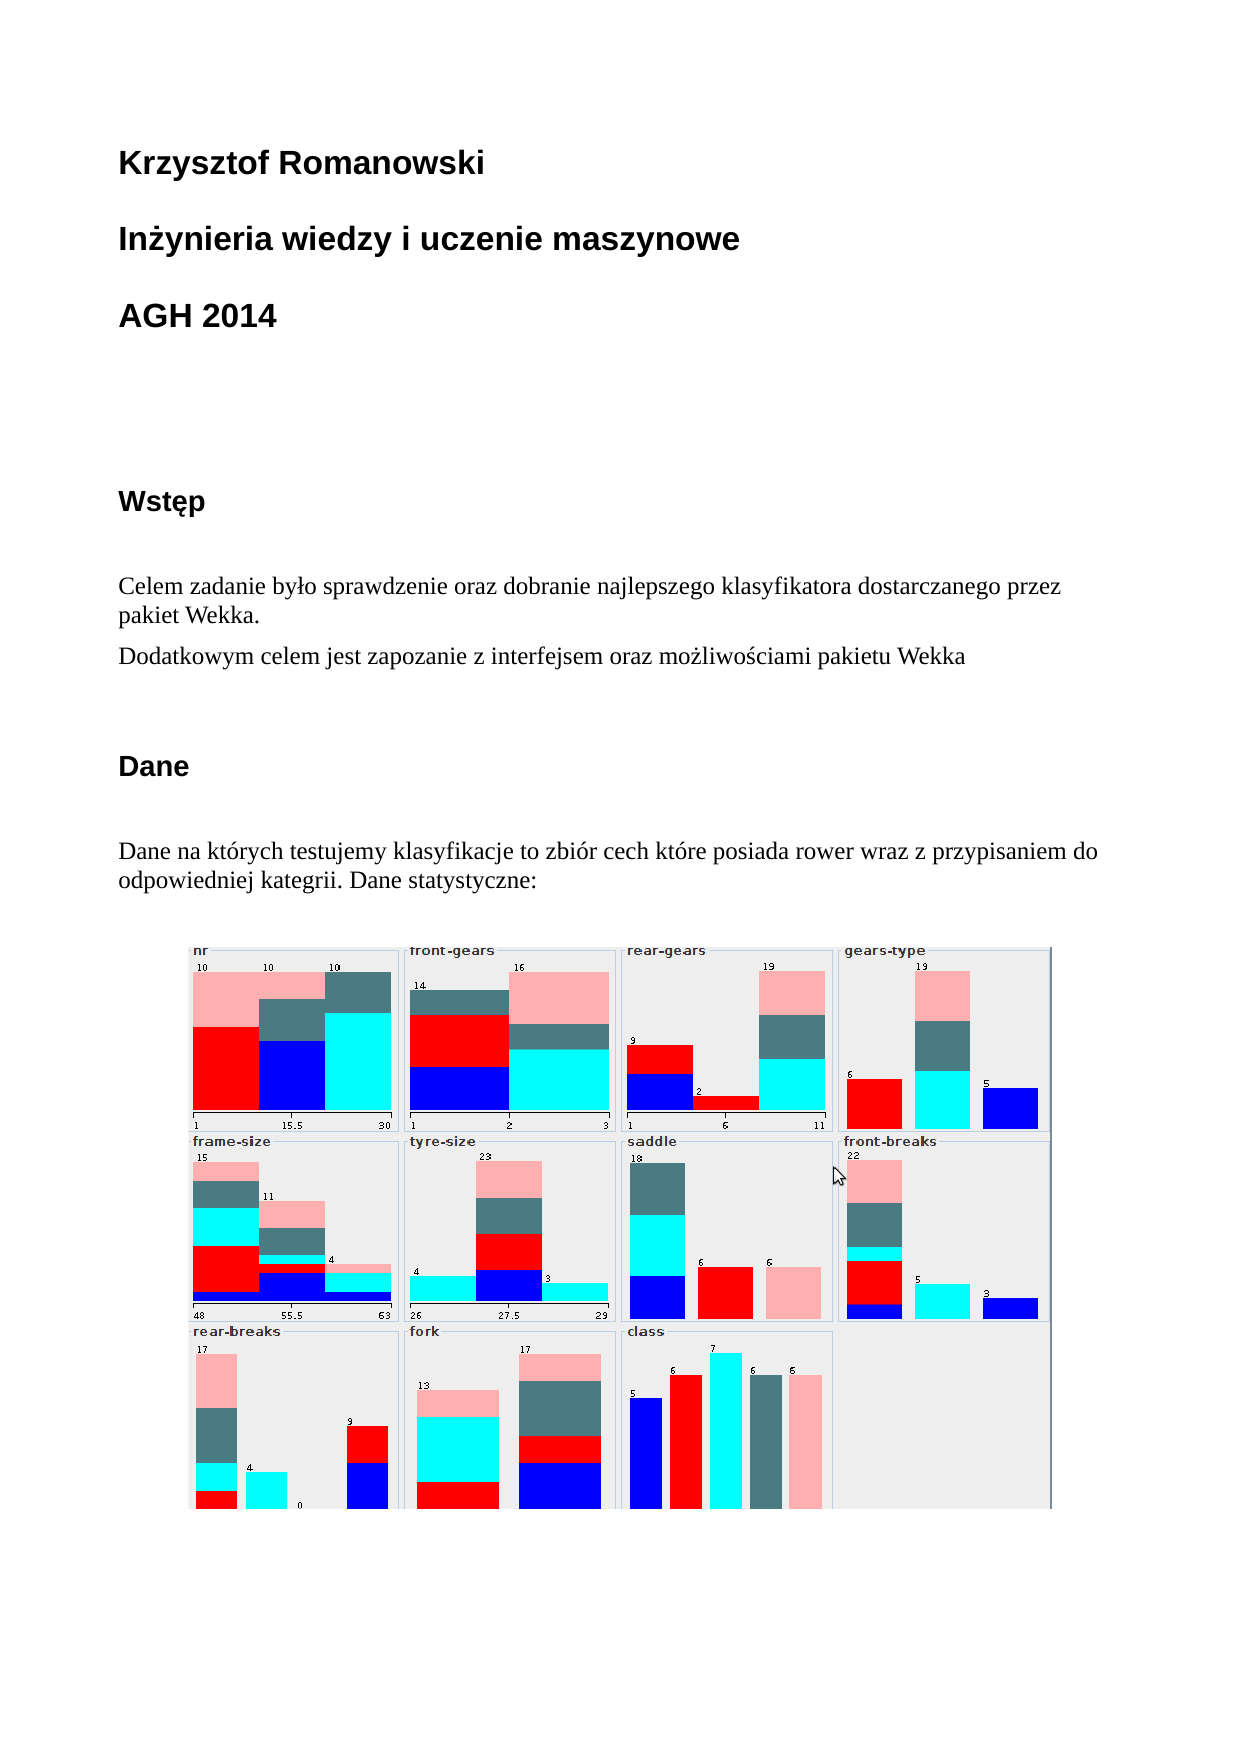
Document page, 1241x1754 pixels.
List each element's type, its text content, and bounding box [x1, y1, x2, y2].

subtitle AGH 2014 [118, 295, 1122, 334]
text Celem zadanie było sprawdzenie oraz dobranie najlepszego klasyfikatora dostarczanego przez pakiet Wekka. [118, 571, 1122, 629]
subtitle Dane [118, 749, 1122, 782]
picture [188, 947, 1052, 1509]
subtitle Krzysztof Romanowski [118, 143, 1122, 182]
text Dane na których testujemy klasyfikacje to zbiór cech które posiada rower wraz z przypisaniem do odpowiedniej kategrii. Dane statystyczne: [118, 836, 1122, 893]
subtitle Inżynieria wiedzy i uczenie maszynowe [118, 219, 1122, 258]
subtitle Wstęp [118, 484, 1122, 517]
text Dodatkowym celem jest zapozanie z interfejsem oraz możliwościami pakietu Wekka [118, 641, 1122, 670]
